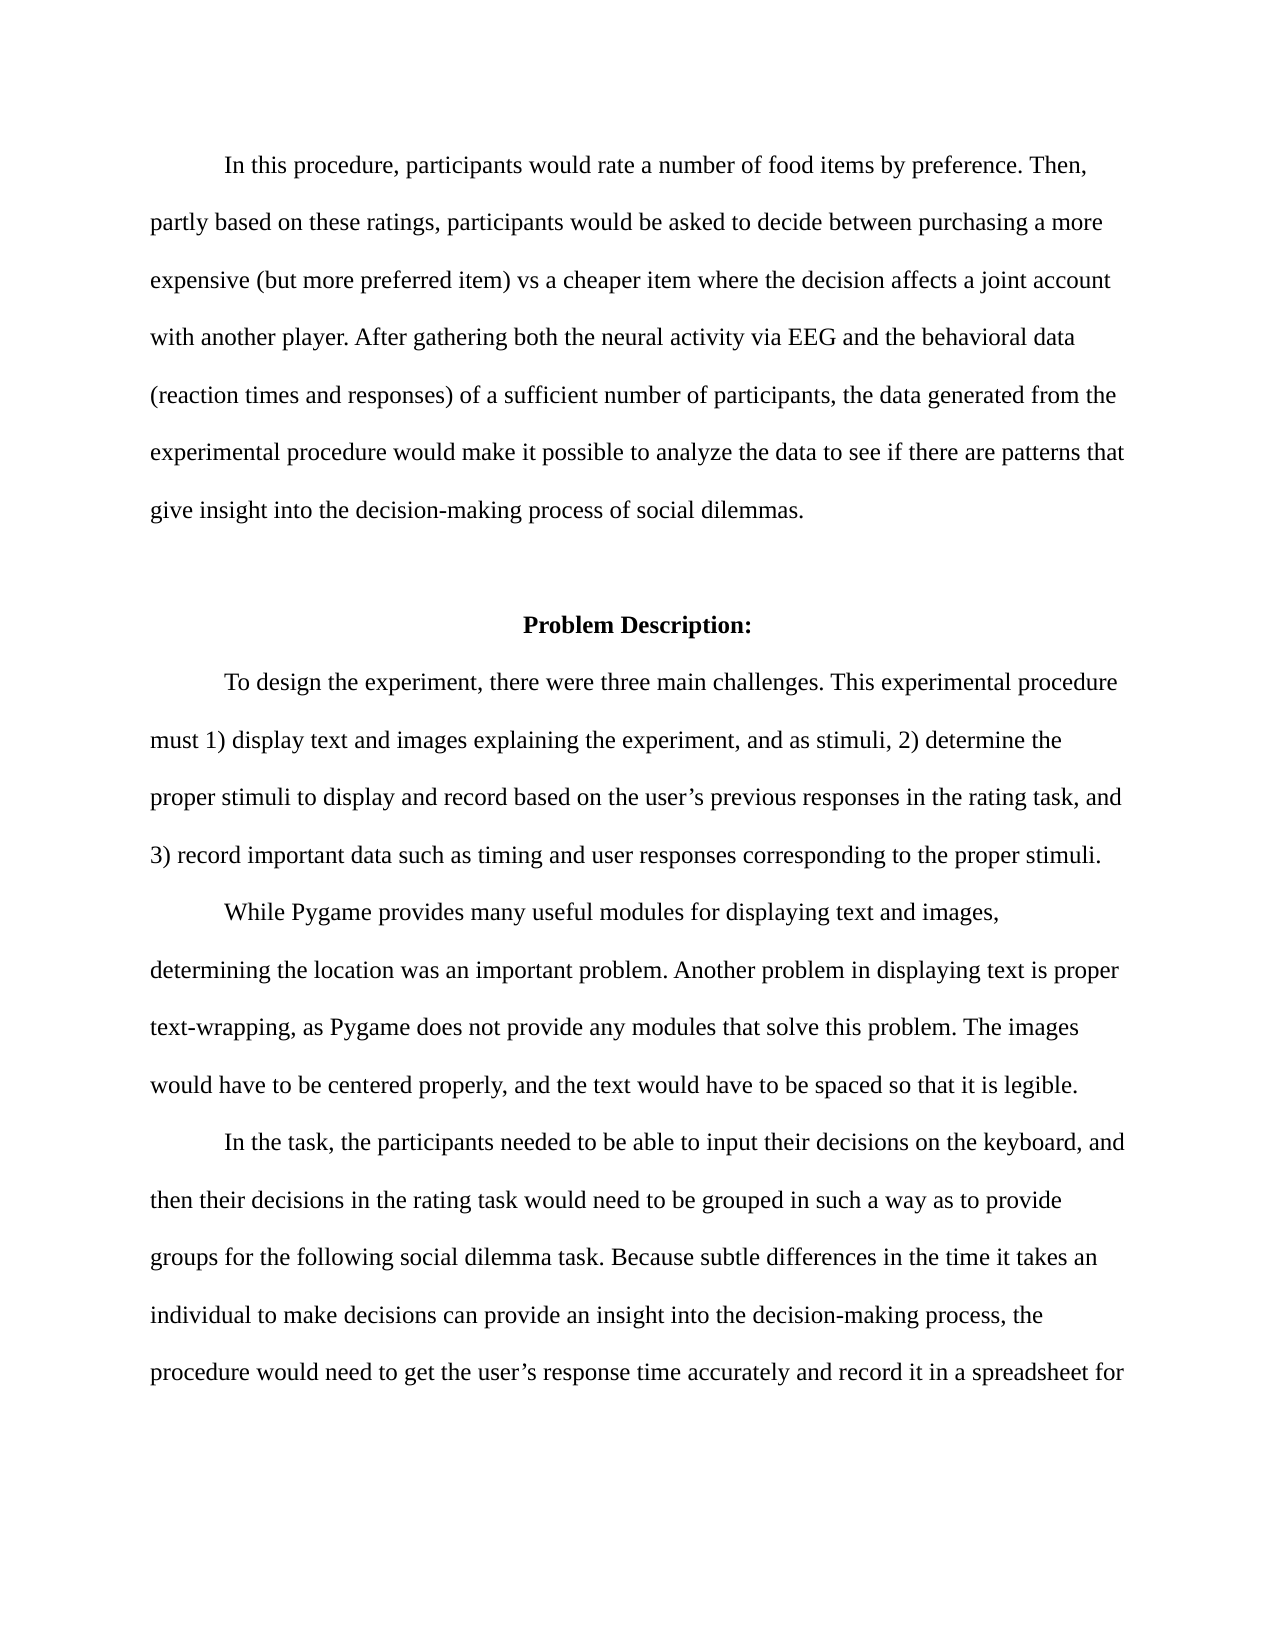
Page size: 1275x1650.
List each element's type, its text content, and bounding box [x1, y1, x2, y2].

text In this procedure, participants would rate a number of food items by preference. Then, partly based on these ratings, participants would be asked to decide between purchasing a more expensive (but more preferred item) vs a cheaper item where the decision affects a joint account with another player. After gathering both the neural activity via EEG and the behavioral data (reaction times and responses) of a sufficient number of participants, the data generated from the experimental procedure would make it possible to analyze the data to see if there are patterns that give insight into the decision-making process of social dilemmas. [150, 150, 1125, 524]
text To design the experiment, there were three main challenges. This experimental procedure must 1) display text and images explaining the experiment, and as stimuli, 2) determine the proper stimuli to display and record based on the user’s previous responses in the rating task, and 3) record important data such as timing and user responses corresponding to the proper stimuli. While Pygame provides many useful modules for displaying text and images, determining the location was an important problem. Another problem in displaying text is proper text-wrapping, as Pygame does not provide any modules that solve this problem. The images would have to be centered properly, and the text would have to be spaced so that it is legible. [150, 667, 1125, 1099]
text Problem Description: [150, 610, 1125, 639]
text In the task, the participants needed to be able to input their decisions on the keyboard, and then their decisions in the rating task would need to be grouped in such a way as to provide groups for the following social dilemma task. Because subtle differences in the time it takes an individual to make decisions can provide an insight into the decision-making process, the procedure would need to get the user’s response time accurately and record it in a spreadsheet for [150, 1127, 1125, 1386]
